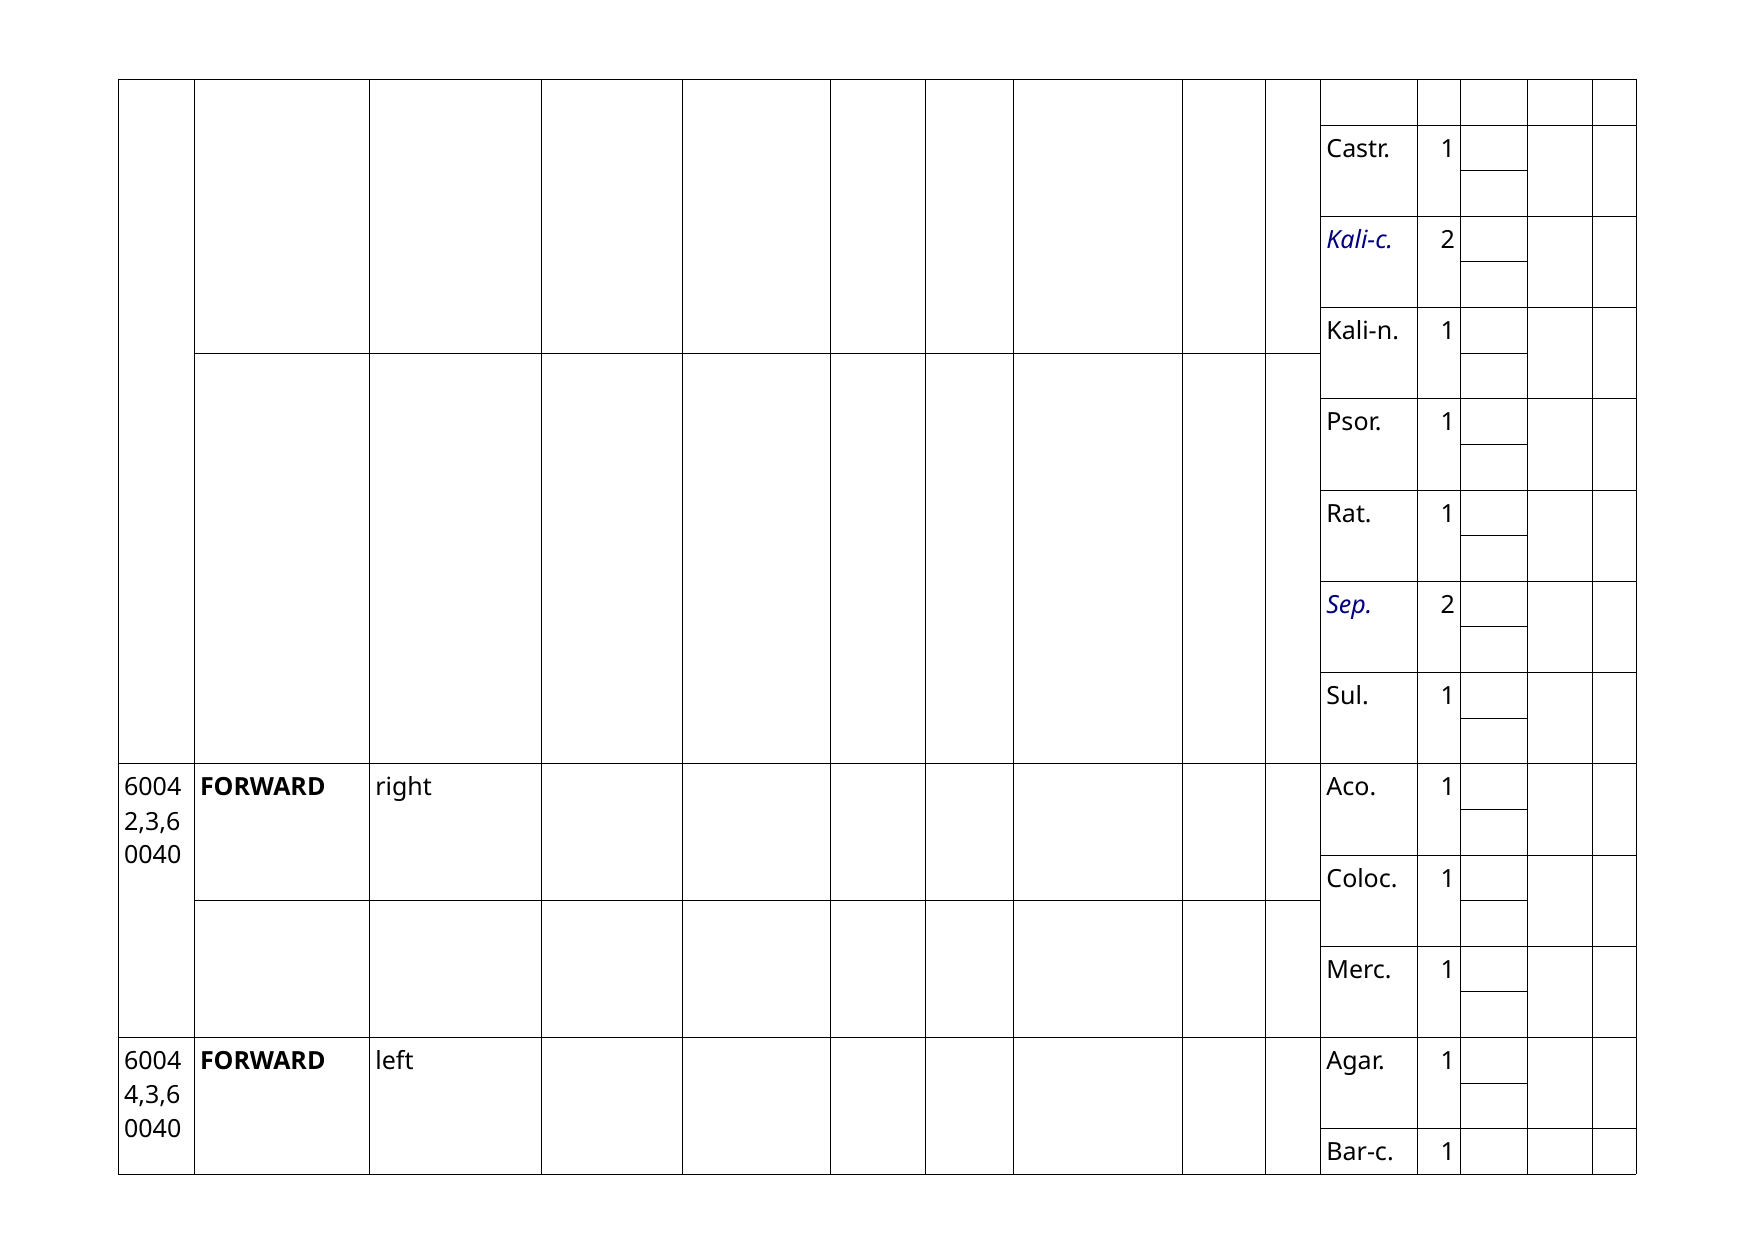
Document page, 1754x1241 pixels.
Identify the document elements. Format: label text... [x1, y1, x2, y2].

table_cell 60042,3,60040 [119, 764, 194, 1037]
table_cell [1321, 80, 1417, 124]
table_cell [1593, 673, 1636, 763]
table_cell [1266, 354, 1320, 763]
table_cell 1 [1418, 1038, 1460, 1128]
table_cell [1461, 627, 1527, 672]
table_cell [1461, 126, 1527, 170]
table_cell 1 [1418, 491, 1460, 581]
table_cell [1528, 80, 1592, 124]
table_cell [1266, 901, 1320, 1037]
table_cell [1266, 1038, 1320, 1174]
table_cell 1 [1418, 947, 1460, 1037]
table_cell [1014, 354, 1182, 763]
table_cell [1461, 308, 1527, 353]
table_cell [1593, 582, 1636, 672]
table_cell [1461, 764, 1527, 809]
table_cell [1418, 80, 1460, 124]
table_cell [370, 354, 541, 763]
table_cell 1 [1418, 1129, 1460, 1174]
table_cell 1 [1418, 399, 1460, 489]
table_cell Coloc. [1321, 856, 1417, 946]
table_cell [1528, 764, 1592, 854]
table_cell [926, 354, 1013, 763]
table_cell [1183, 901, 1265, 1037]
table_cell 1 [1418, 308, 1460, 398]
table_cell [1183, 764, 1265, 900]
table_cell [1014, 901, 1182, 1037]
table_cell 2 [1418, 217, 1460, 307]
table_cell [926, 80, 1013, 353]
table_cell 1 [1418, 856, 1460, 946]
table_cell [1528, 399, 1592, 489]
table_cell [1461, 491, 1527, 535]
table_cell [1014, 80, 1182, 353]
table_cell [683, 1038, 830, 1174]
table_cell Castr. [1321, 126, 1417, 216]
table_cell [1461, 810, 1527, 854]
table_cell [1461, 901, 1527, 946]
table_cell [831, 1038, 925, 1174]
table_cell [1266, 80, 1320, 353]
table_cell Kali-n. [1321, 308, 1417, 398]
table_cell [1461, 262, 1527, 307]
table_cell [1461, 1038, 1527, 1083]
table_cell [1528, 673, 1592, 763]
table_cell [195, 80, 369, 353]
table_cell [683, 764, 830, 900]
table_cell Agar. [1321, 1038, 1417, 1128]
table_cell [1461, 992, 1527, 1037]
table_cell [1528, 582, 1592, 672]
table_cell [1528, 308, 1592, 398]
table_cell [1461, 536, 1527, 581]
table_cell [831, 901, 925, 1037]
table_cell [926, 1038, 1013, 1174]
table_cell [683, 901, 830, 1037]
table_cell [1461, 1129, 1527, 1174]
table_cell [1461, 947, 1527, 991]
table_cell [683, 354, 830, 763]
table_cell [542, 901, 682, 1037]
table_cell [831, 354, 925, 763]
table_cell [1528, 126, 1592, 216]
table_cell [1593, 1038, 1636, 1128]
table_cell [542, 764, 682, 900]
table_cell Merc. [1321, 947, 1417, 1037]
table_cell [195, 901, 369, 1037]
table_cell [1461, 354, 1527, 398]
table_cell [1528, 1038, 1592, 1128]
table_cell [1593, 80, 1636, 124]
table_cell [1461, 1084, 1527, 1128]
table_cell 1 [1418, 673, 1460, 763]
table_cell 60044,3,60040 [119, 1038, 194, 1174]
table_cell [1461, 445, 1527, 489]
table_cell [1593, 491, 1636, 581]
table_cell [1014, 764, 1182, 900]
table_cell [195, 354, 369, 763]
table_cell [1014, 1038, 1182, 1174]
table_cell [926, 764, 1013, 900]
table_cell [1593, 764, 1636, 854]
table_cell [370, 901, 541, 1037]
table_cell [1528, 856, 1592, 946]
table_cell [1593, 856, 1636, 946]
table_cell 1 [1418, 126, 1460, 216]
table_cell [926, 901, 1013, 1037]
table_cell Psor. [1321, 399, 1417, 489]
table_cell Sep. [1321, 582, 1417, 672]
table_cell Sul. [1321, 673, 1417, 763]
table_cell 2 [1418, 582, 1460, 672]
table_cell Aco. [1321, 764, 1417, 854]
table_cell [1593, 1129, 1636, 1174]
table_cell [1183, 354, 1265, 763]
table_cell [1593, 217, 1636, 307]
table_cell forward [195, 1038, 369, 1174]
table_cell [1593, 947, 1636, 1037]
table_cell Kali-c. [1321, 217, 1417, 307]
table_cell [1528, 947, 1592, 1037]
table_cell [1461, 399, 1527, 444]
table_cell [1461, 80, 1527, 124]
table_cell [1593, 308, 1636, 398]
table_cell [683, 80, 830, 353]
table_cell [1593, 399, 1636, 489]
table_cell [1461, 719, 1527, 763]
table_cell [1461, 171, 1527, 216]
table_cell [1461, 673, 1527, 718]
table_cell [1461, 856, 1527, 900]
table_cell Rat. [1321, 491, 1417, 581]
table_cell Bar-c. [1321, 1129, 1417, 1174]
table_cell forward [195, 764, 369, 900]
table_cell [1183, 80, 1265, 353]
table_cell [370, 80, 541, 353]
table_cell [1266, 764, 1320, 900]
table_cell [831, 80, 925, 353]
table_cell [1183, 1038, 1265, 1174]
table_cell [542, 80, 682, 353]
table_cell [542, 1038, 682, 1174]
table_cell [1528, 491, 1592, 581]
table_cell [1528, 217, 1592, 307]
table_cell right [370, 764, 541, 900]
table_cell [542, 354, 682, 763]
table_cell [1528, 1129, 1592, 1174]
table_cell left [370, 1038, 541, 1174]
table_cell [1461, 582, 1527, 626]
table_cell [1593, 126, 1636, 216]
table_cell 1 [1418, 764, 1460, 854]
table_cell [1461, 217, 1527, 261]
table_cell [831, 764, 925, 900]
table_cell [119, 80, 194, 763]
